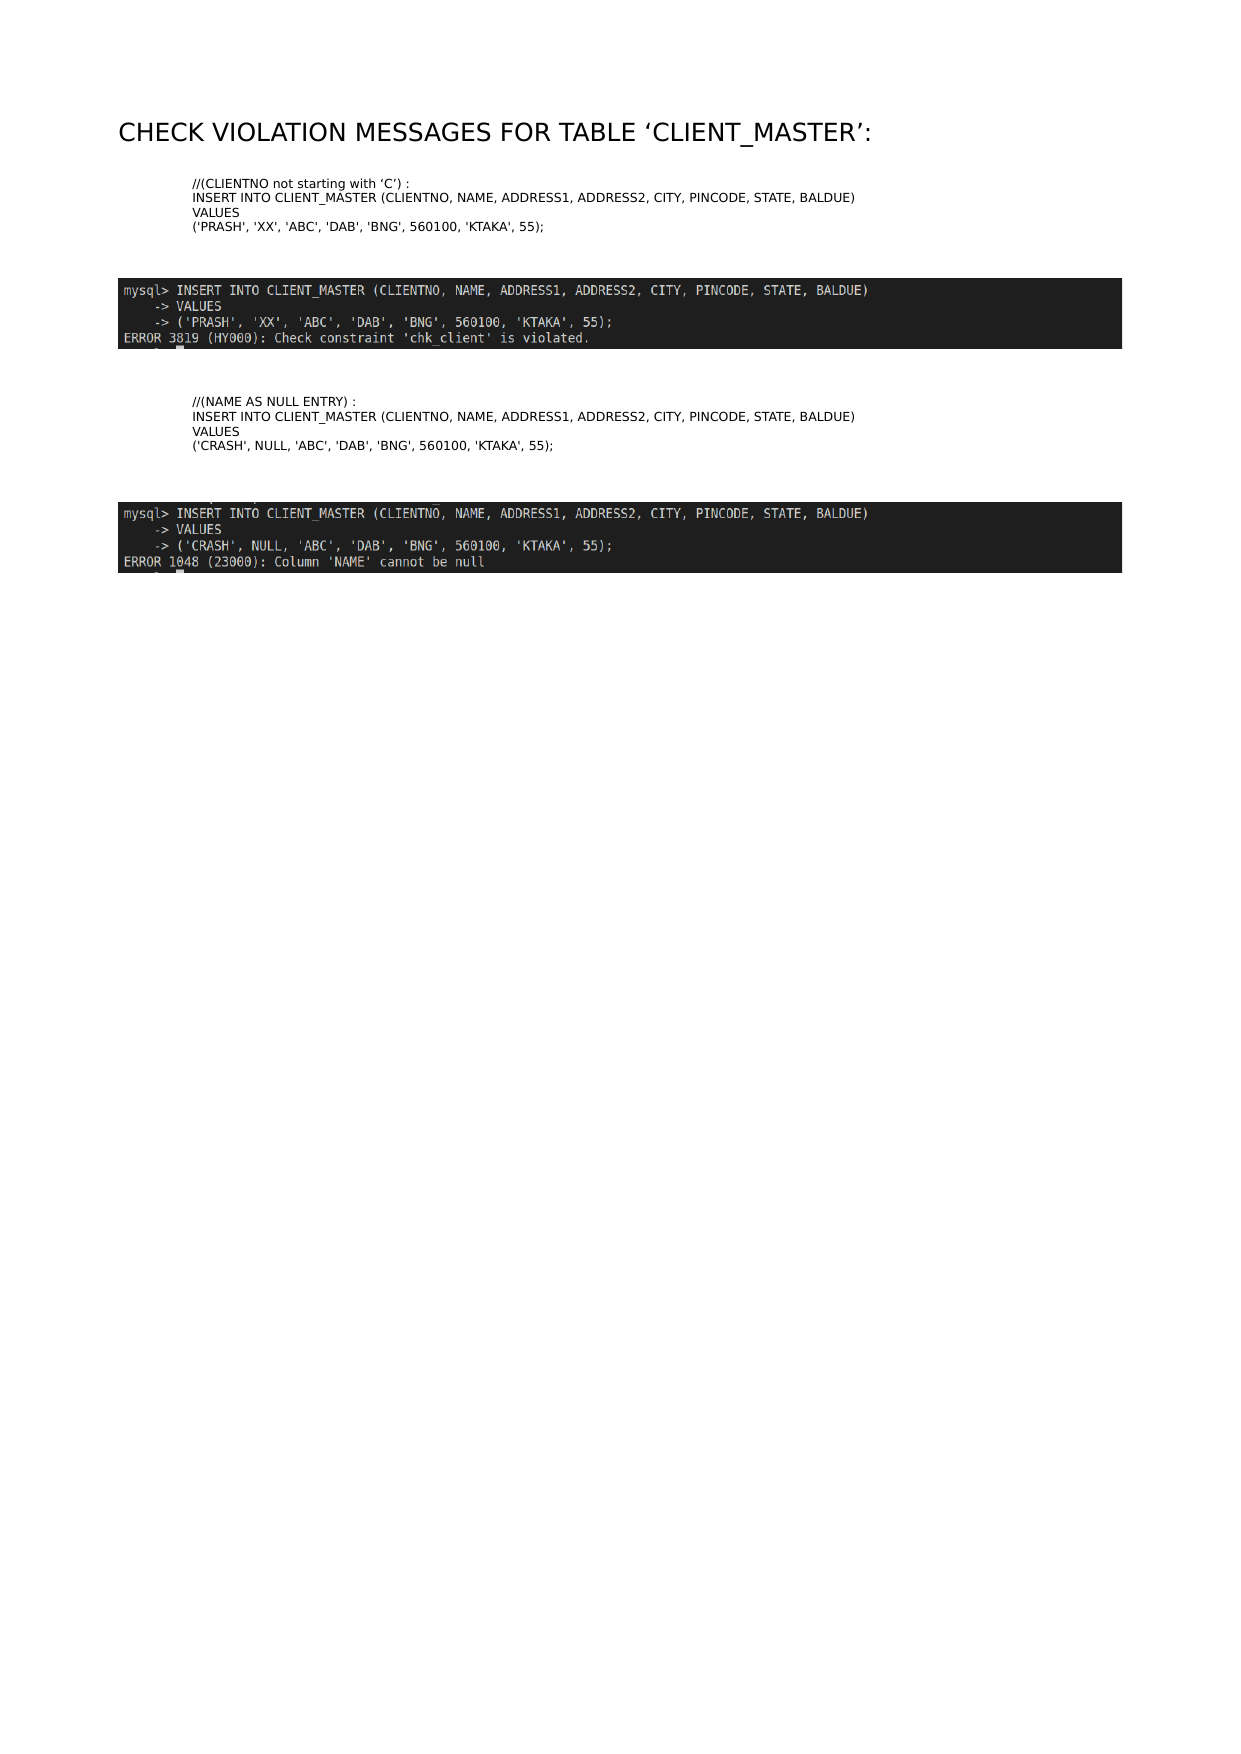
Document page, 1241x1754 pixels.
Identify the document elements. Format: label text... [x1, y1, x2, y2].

text INSERT INTO CLIENT_MASTER (CLIENTNO, NAME, ADDRESS1, ADDRESS2, CITY, PINCODE, STATE, BALDUE) [118, 191, 1122, 206]
text //(CLIENTNO not starting with ‘C’) : [118, 176, 1122, 191]
text //(NAME AS NULL ENTRY) : [118, 395, 1122, 410]
text INSERT INTO CLIENT_MASTER (CLIENTNO, NAME, ADDRESS1, ADDRESS2, CITY, PINCODE, STATE, BALDUE) [118, 410, 1122, 424]
text VALUES [118, 424, 1122, 439]
picture [118, 278, 1123, 349]
picture [118, 502, 1123, 573]
text VALUES [118, 206, 1122, 220]
text ('CRASH', NULL, 'ABC', 'DAB', 'BNG', 560100, 'KTAKA', 55); [118, 439, 1122, 453]
text ('PRASH', 'XX', 'ABC', 'DAB', 'BNG', 560100, 'KTAKA', 55); [118, 220, 1122, 235]
text CHECK VIOLATION MESSAGES FOR TABLE ‘CLIENT_MASTER’: [118, 118, 1122, 147]
